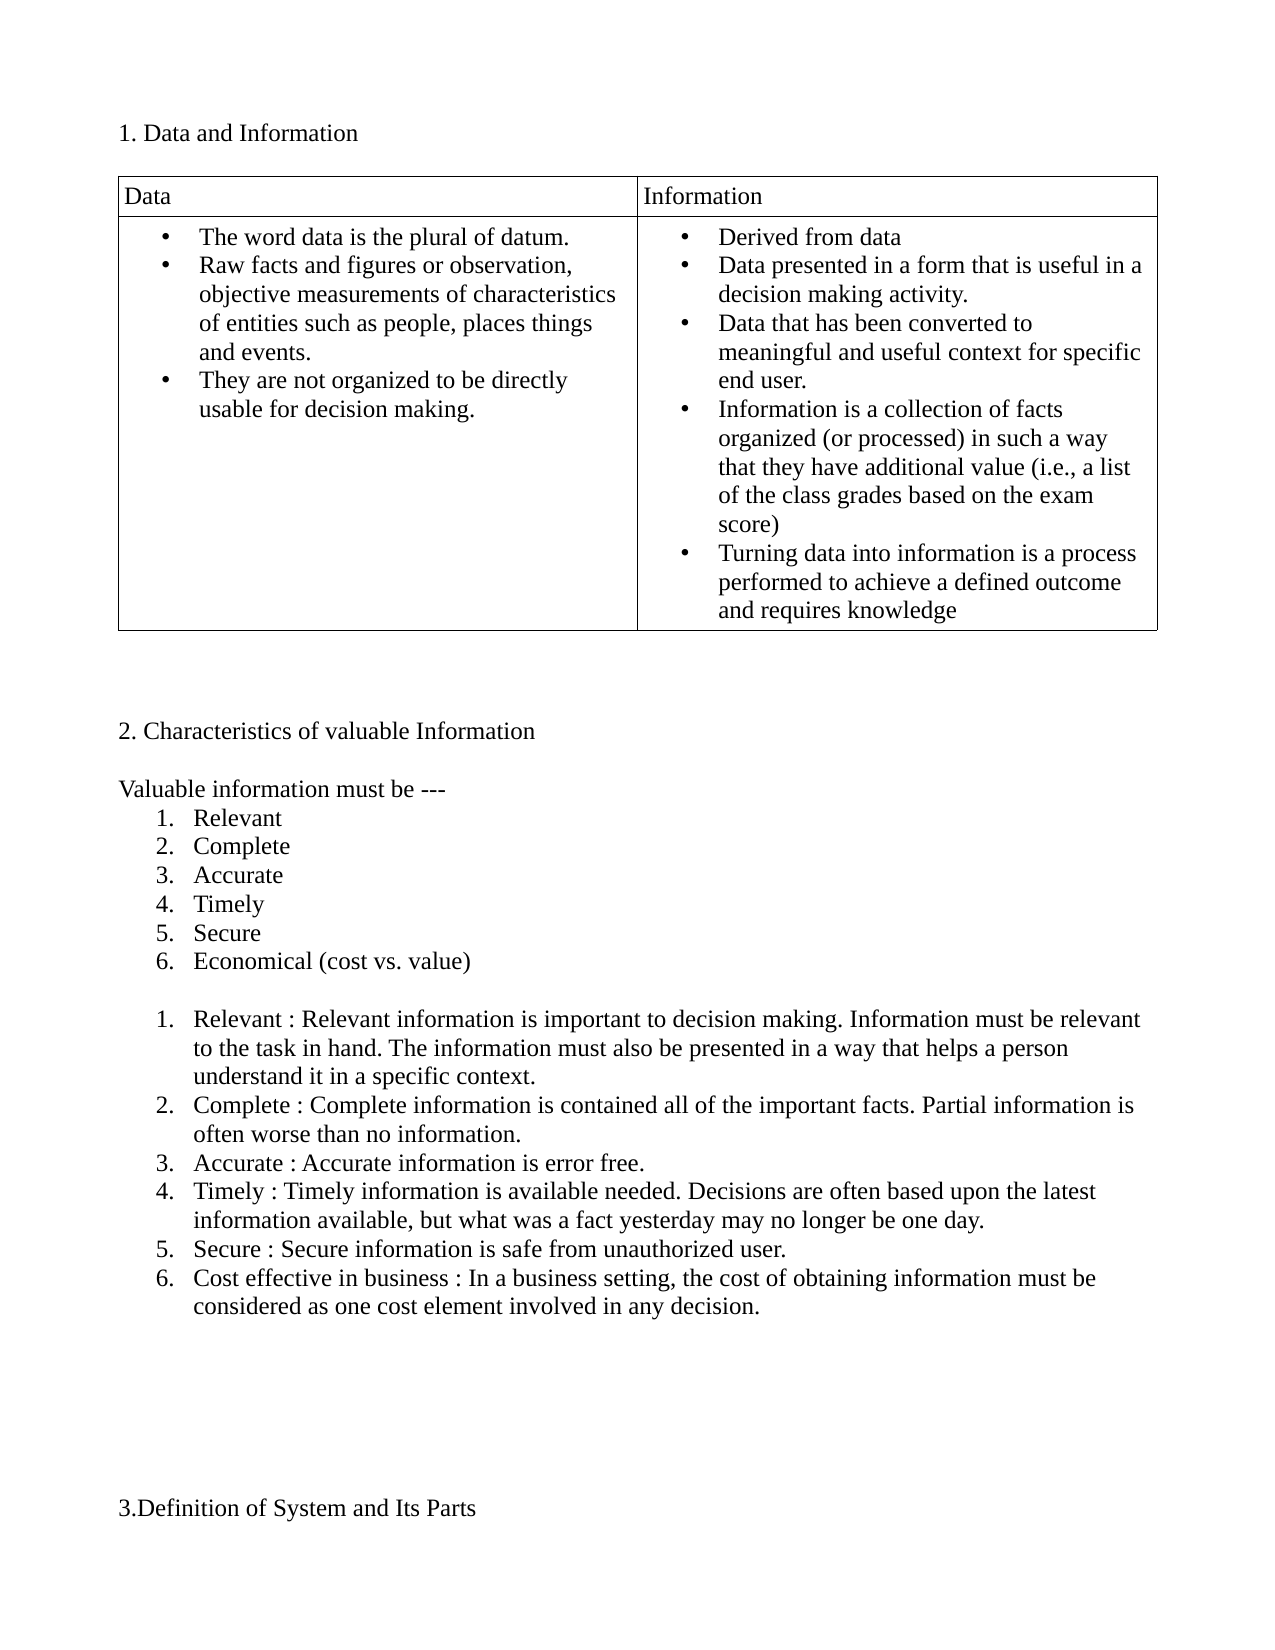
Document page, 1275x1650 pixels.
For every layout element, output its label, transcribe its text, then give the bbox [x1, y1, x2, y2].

text Valuable information must be --- [118, 774, 1157, 803]
table_header Data [119, 177, 637, 216]
table_cell The word data is the plural of datum. Raw facts and figures or observation, objective measurements of characteristics of entities such as people, places things and events. They are not organized to be directly usable for decision making. [119, 217, 637, 630]
list Timely : Timely information is available needed. Decisions are often based upon the latest information available, but what was a fact yesterday may no longer be one day. [156, 1176, 1157, 1234]
list Complete [156, 831, 1157, 860]
table_cell Derived from data Data presented in a form that is useful in a decision making activity. Data that has been converted to meaningful and useful context for specific end user. Information is a collection of facts organized (or processed) in such a way that they have additional value (i.e., a list of the class grades based on the exam score) Turning data into information is a process performed to achieve a defined outcome and requires knowledge [638, 217, 1157, 630]
list Accurate : Accurate information is error free. [156, 1148, 1157, 1176]
list Secure : Secure information is safe from unauthorized user. [156, 1234, 1157, 1263]
list Accurate [156, 860, 1157, 889]
list Relevant [156, 803, 1157, 831]
list Relevant : Relevant information is important to decision making. Information must be relevant to the task in hand. The information must also be presented in a way that helps a person understand it in a specific context. [156, 1004, 1157, 1090]
text 3.Definition of System and Its Parts [118, 1493, 1157, 1521]
text 1. Data and Information [118, 118, 1157, 147]
table_header Information [638, 177, 1157, 216]
text 2. Characteristics of valuable Information [118, 716, 1157, 745]
list Economical (cost vs. value) [156, 946, 1157, 975]
list Secure [156, 918, 1157, 946]
list Complete : Complete information is contained all of the important facts. Partial information is often worse than no information. [156, 1090, 1157, 1148]
list Cost effective in business : In a business setting, the cost of obtaining information must be considered as one cost element involved in any decision. [156, 1263, 1157, 1320]
list Timely [156, 889, 1157, 918]
